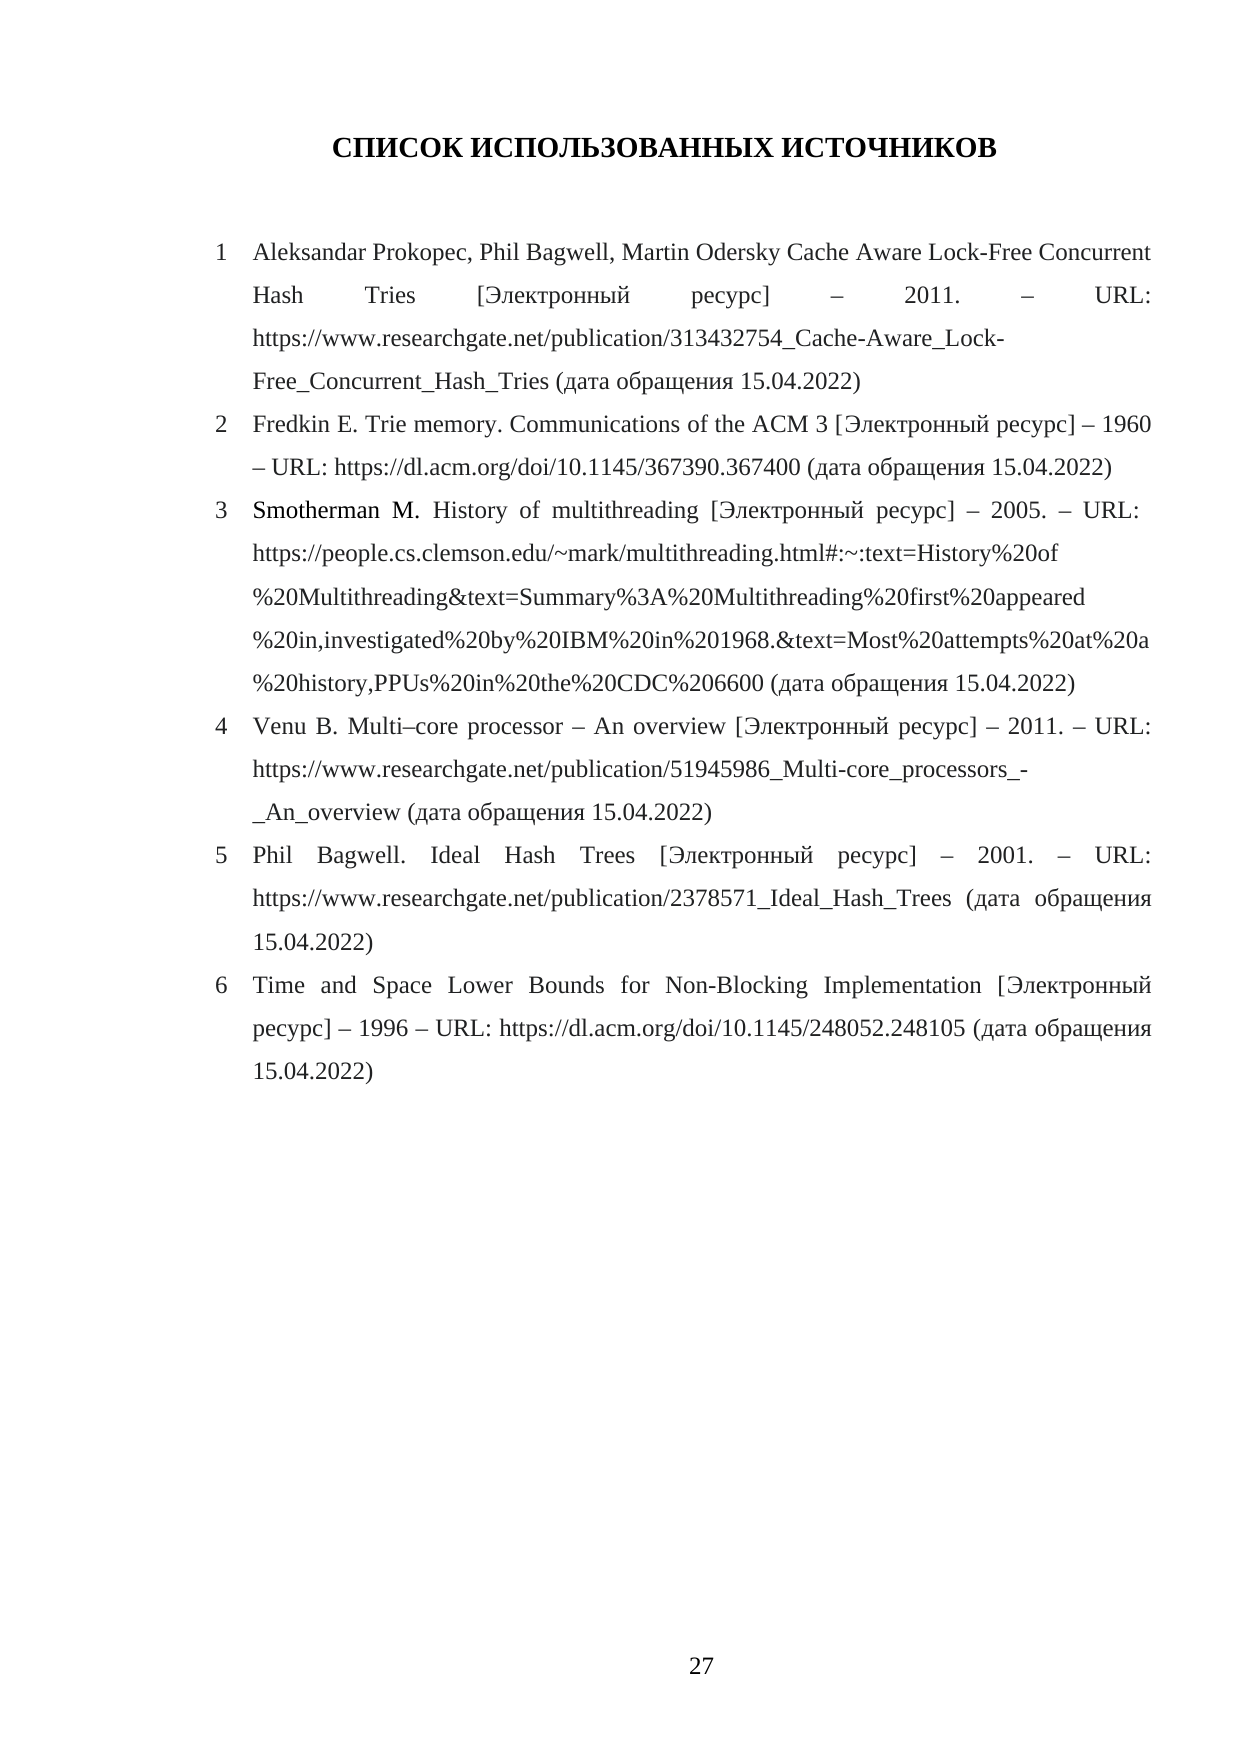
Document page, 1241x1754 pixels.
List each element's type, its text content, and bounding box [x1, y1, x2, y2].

list Venu B. Multi–core processor – An overview [Электронный ресурс] – 2011. – URL: https://www.researchgate.net/publication/51945986_Multi-core_processors_-_An_overview (дата обращения 15.04.2022) [215, 740, 1152, 826]
list Smotherman M. History of multithreading [Электронный ресурс] – 2005. – URL: https://people.cs.clemson.edu/~mark/multithreading.html#:~:text=History%20of%20Multithreading&text=Summary%3A%20Multithreading%20first%20appeared%20in,investigated%20by%20IBM%20in%201968.&text=Most%20attempts%20at%20a%20history,PPUs%20in%20the%20CDC%206600 (дата обращения 15.04.2022) [215, 495, 1152, 697]
list Time and Space Lower Bounds for Non-Blocking Implementation [Электронный ресурс] – 1996 – URL: https://dl.acm.org/doi/10.1145/248052.248105 (дата обращения 15.04.2022) [215, 998, 1152, 1085]
list Fredkin E. Trie memory. Communications of the ACM 3 [Электронный ресурс] – 1960 – URL: https://dl.acm.org/doi/10.1145/367390.367400 (дата обращения 15.04.2022) [215, 409, 1152, 481]
list Phil Bagwell. Ideal Hash Trees [Электронный ресурс] – 2001. – URL: https://www.researchgate.net/publication/2378571_Ideal_Hash_Trees (дата обращения 15.04.2022) [215, 840, 1152, 955]
subtitle СПИСОК ИСПОЛЬЗОВАННЫХ ИСТОЧНИКОВ [177, 131, 1152, 164]
list Aleksandar Prokopec, Phil Bagwell, Martin Odersky Cache Aware Lock-Free Concurrent Hash Tries [Электронный ресурс] – 2011. – URL: https://www.researchgate.net/publication/313432754_Cache-Aware_Lock-Free_Concurrent_Hash_Tries (дата обращения 15.04.2022) [215, 265, 1152, 395]
